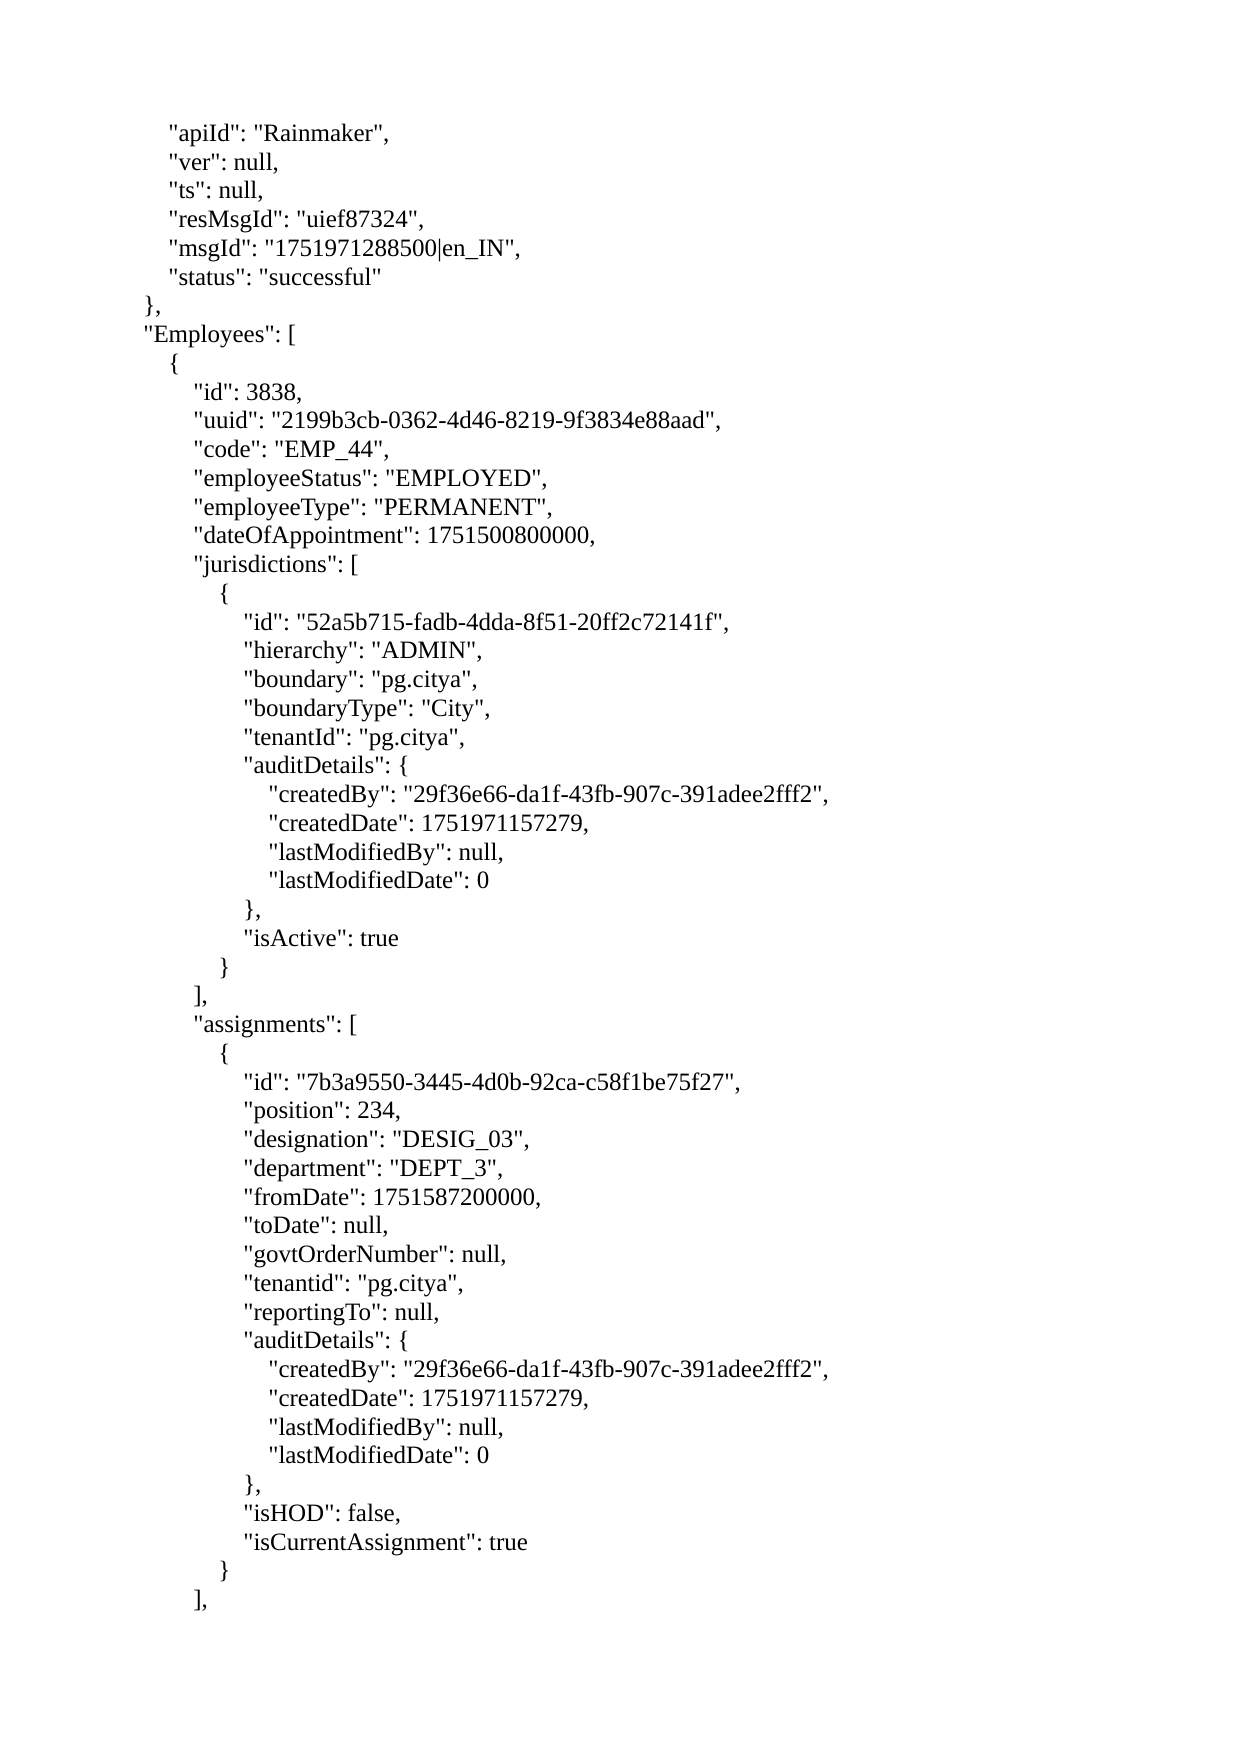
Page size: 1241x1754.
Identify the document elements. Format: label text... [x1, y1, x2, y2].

text "boundaryType": "City", [118, 693, 1122, 722]
text "id": 3838, [118, 377, 1122, 406]
text "position": 234, [118, 1096, 1122, 1124]
text "lastModifiedBy": null, [118, 837, 1122, 866]
text "jurisdictions": [ [118, 549, 1122, 578]
text "createdDate": 1751971157279, [118, 808, 1122, 837]
text "boundary": "pg.citya", [118, 664, 1122, 693]
text "apiId": "Rainmaker", [118, 118, 1122, 147]
text "tenantId": "pg.citya", [118, 722, 1122, 751]
text "lastModifiedBy": null, [118, 1412, 1122, 1441]
text "tenantid": "pg.citya", [118, 1268, 1122, 1297]
text } [118, 1556, 1122, 1584]
text "id": "52a5b715-fadb-4dda-8f51-20ff2c72141f", [118, 607, 1122, 636]
text ], [118, 981, 1122, 1009]
text "uuid": "2199b3cb-0362-4d46-8219-9f3834e88aad", [118, 406, 1122, 434]
text "dateOfAppointment": 1751500800000, [118, 521, 1122, 549]
text "assignments": [ [118, 1009, 1122, 1038]
text "createdBy": "29f36e66-da1f-43fb-907c-391adee2fff2", [118, 779, 1122, 808]
text "Employees": [ [118, 319, 1122, 348]
text "lastModifiedDate": 0 [118, 866, 1122, 894]
text { [118, 578, 1122, 607]
text "isActive": true [118, 923, 1122, 952]
text "auditDetails": { [118, 1326, 1122, 1354]
text "auditDetails": { [118, 751, 1122, 779]
text "status": "successful" [118, 262, 1122, 291]
text "resMsgId": "uief87324", [118, 204, 1122, 233]
text "designation": "DESIG_03", [118, 1124, 1122, 1153]
text "govtOrderNumber": null, [118, 1239, 1122, 1268]
text "reportingTo": null, [118, 1297, 1122, 1326]
text { [118, 1038, 1122, 1067]
text "lastModifiedDate": 0 [118, 1441, 1122, 1469]
text "isCurrentAssignment": true [118, 1527, 1122, 1556]
text "createdBy": "29f36e66-da1f-43fb-907c-391adee2fff2", [118, 1354, 1122, 1383]
text "createdDate": 1751971157279, [118, 1383, 1122, 1412]
text }, [118, 291, 1122, 319]
text "department": "DEPT_3", [118, 1153, 1122, 1182]
text "msgId": "1751971288500|en_IN", [118, 233, 1122, 262]
text "hierarchy": "ADMIN", [118, 636, 1122, 664]
text } [118, 952, 1122, 981]
text "ts": null, [118, 176, 1122, 204]
text "employeeStatus": "EMPLOYED", [118, 463, 1122, 492]
text "code": "EMP_44", [118, 434, 1122, 463]
text ], [118, 1584, 1122, 1613]
text "isHOD": false, [118, 1498, 1122, 1527]
text }, [118, 894, 1122, 923]
text { [118, 348, 1122, 377]
text "employeeType": "PERMANENT", [118, 492, 1122, 521]
text "ver": null, [118, 147, 1122, 176]
text "toDate": null, [118, 1211, 1122, 1239]
text "fromDate": 1751587200000, [118, 1182, 1122, 1211]
text }, [118, 1469, 1122, 1498]
text "id": "7b3a9550-3445-4d0b-92ca-c58f1be75f27", [118, 1067, 1122, 1096]
